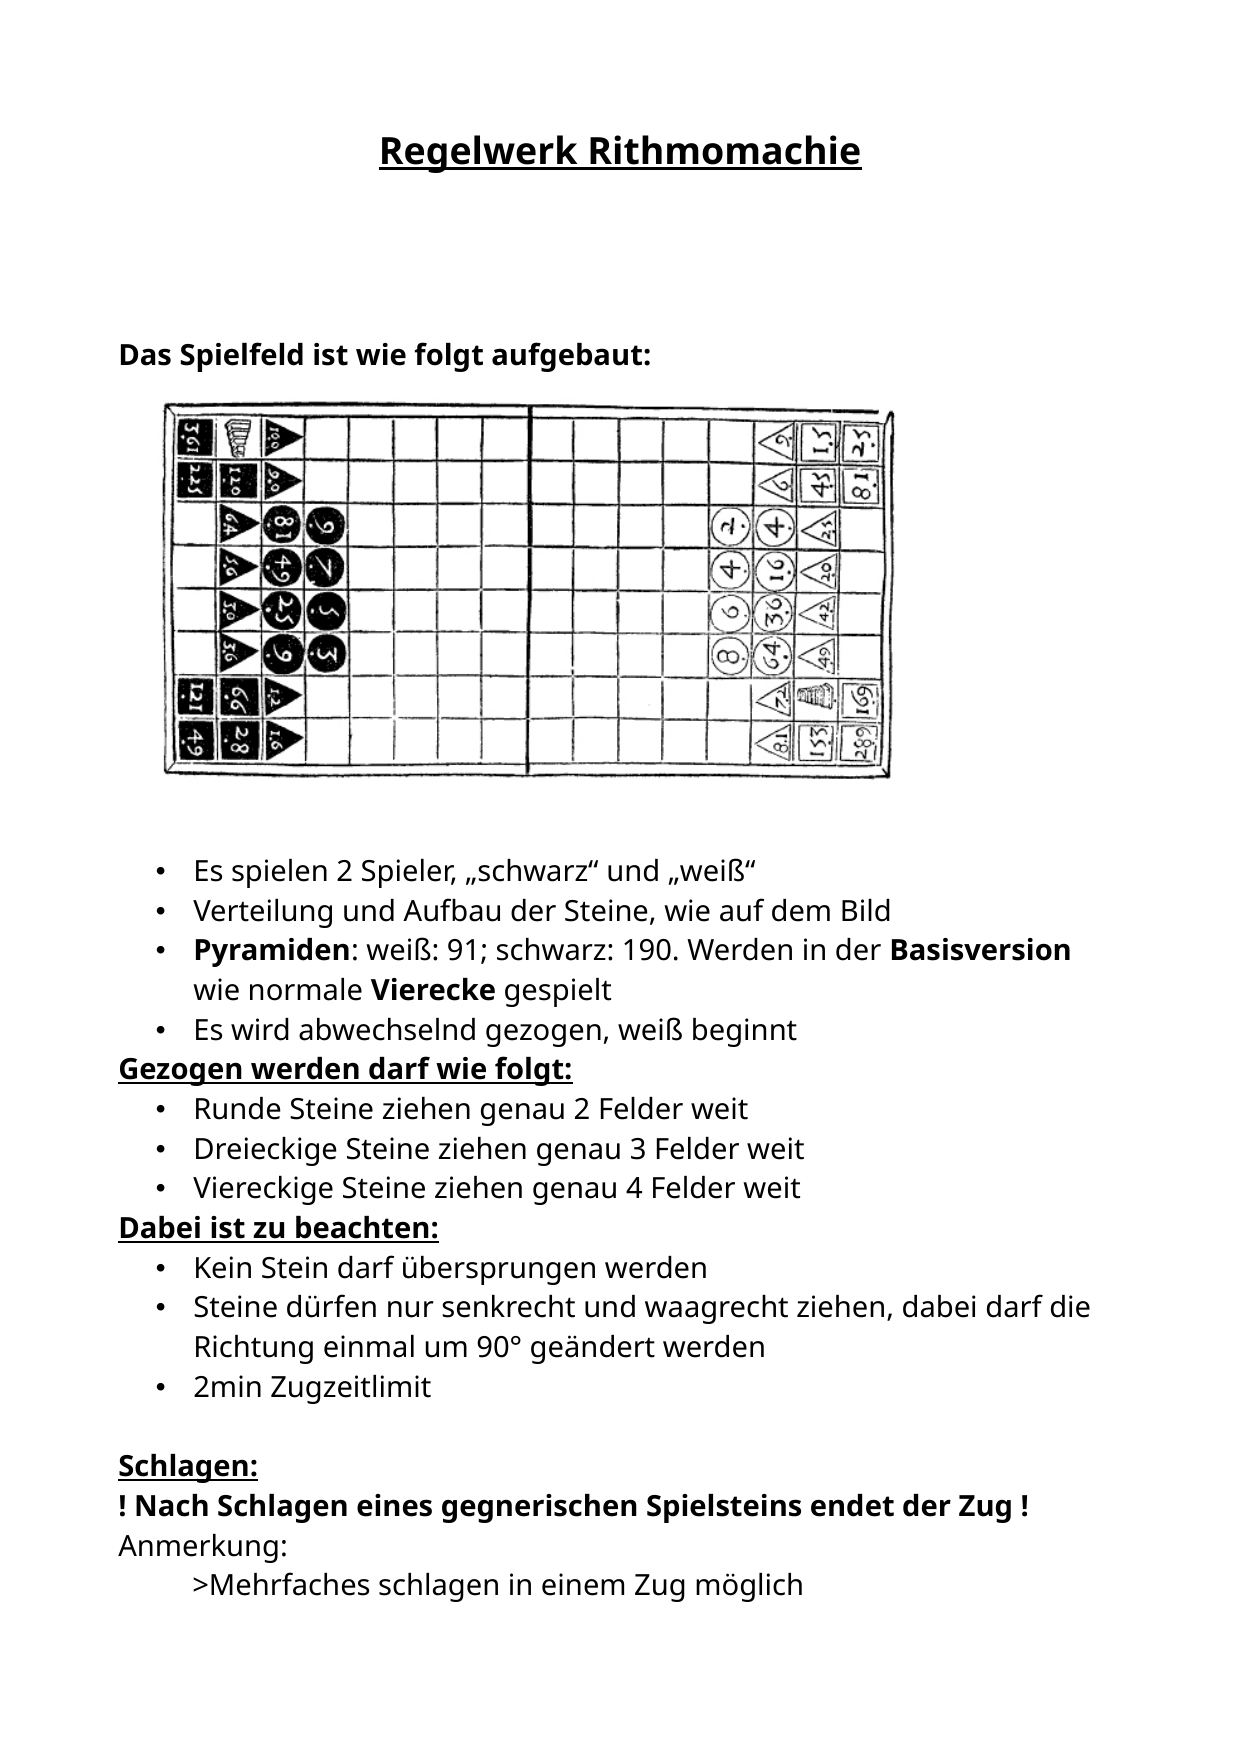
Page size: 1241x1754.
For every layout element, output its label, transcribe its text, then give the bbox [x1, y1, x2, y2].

text Schlagen: [118, 1445, 1122, 1485]
list Viereckige Steine ziehen genau 4 Felder weit [156, 1168, 1122, 1207]
list Es wird abwechselnd gezogen, weiß beginnt [156, 1009, 1122, 1048]
text Gezogen werden darf wie folgt: [118, 1048, 1122, 1088]
text Das Spielfeld ist wie folgt aufgebaut: [118, 334, 1122, 374]
text Anmerkung: [118, 1525, 1122, 1564]
list Dreieckige Steine ziehen genau 3 Felder weit [156, 1128, 1122, 1168]
picture [144, 393, 908, 789]
list Es spielen 2 Spieler, „schwarz“ und „weiß“ [156, 850, 1122, 890]
text Regelwerk Rithmomachie [118, 124, 1122, 175]
list Verteilung und Aufbau der Steine, wie auf dem Bild [156, 890, 1122, 929]
list Runde Steine ziehen genau 2 Felder weit [156, 1088, 1122, 1128]
text Dabei ist zu beachten: [118, 1207, 1122, 1247]
list Steine dürfen nur senkrecht und waagrecht ziehen, dabei darf die Richtung einmal um 90° geändert werden [156, 1287, 1122, 1366]
text >Mehrfaches schlagen in einem Zug möglich [118, 1564, 1122, 1604]
list 2min Zugzeitlimit [156, 1366, 1122, 1406]
list Pyramiden: weiß: 91; schwarz: 190. Werden in der Basisversion wie normale Vierecke gespielt [156, 929, 1122, 1009]
text ! Nach Schlagen eines gegnerischen Spielsteins endet der Zug ! [118, 1485, 1122, 1525]
list Kein Stein darf übersprungen werden [156, 1247, 1122, 1287]
